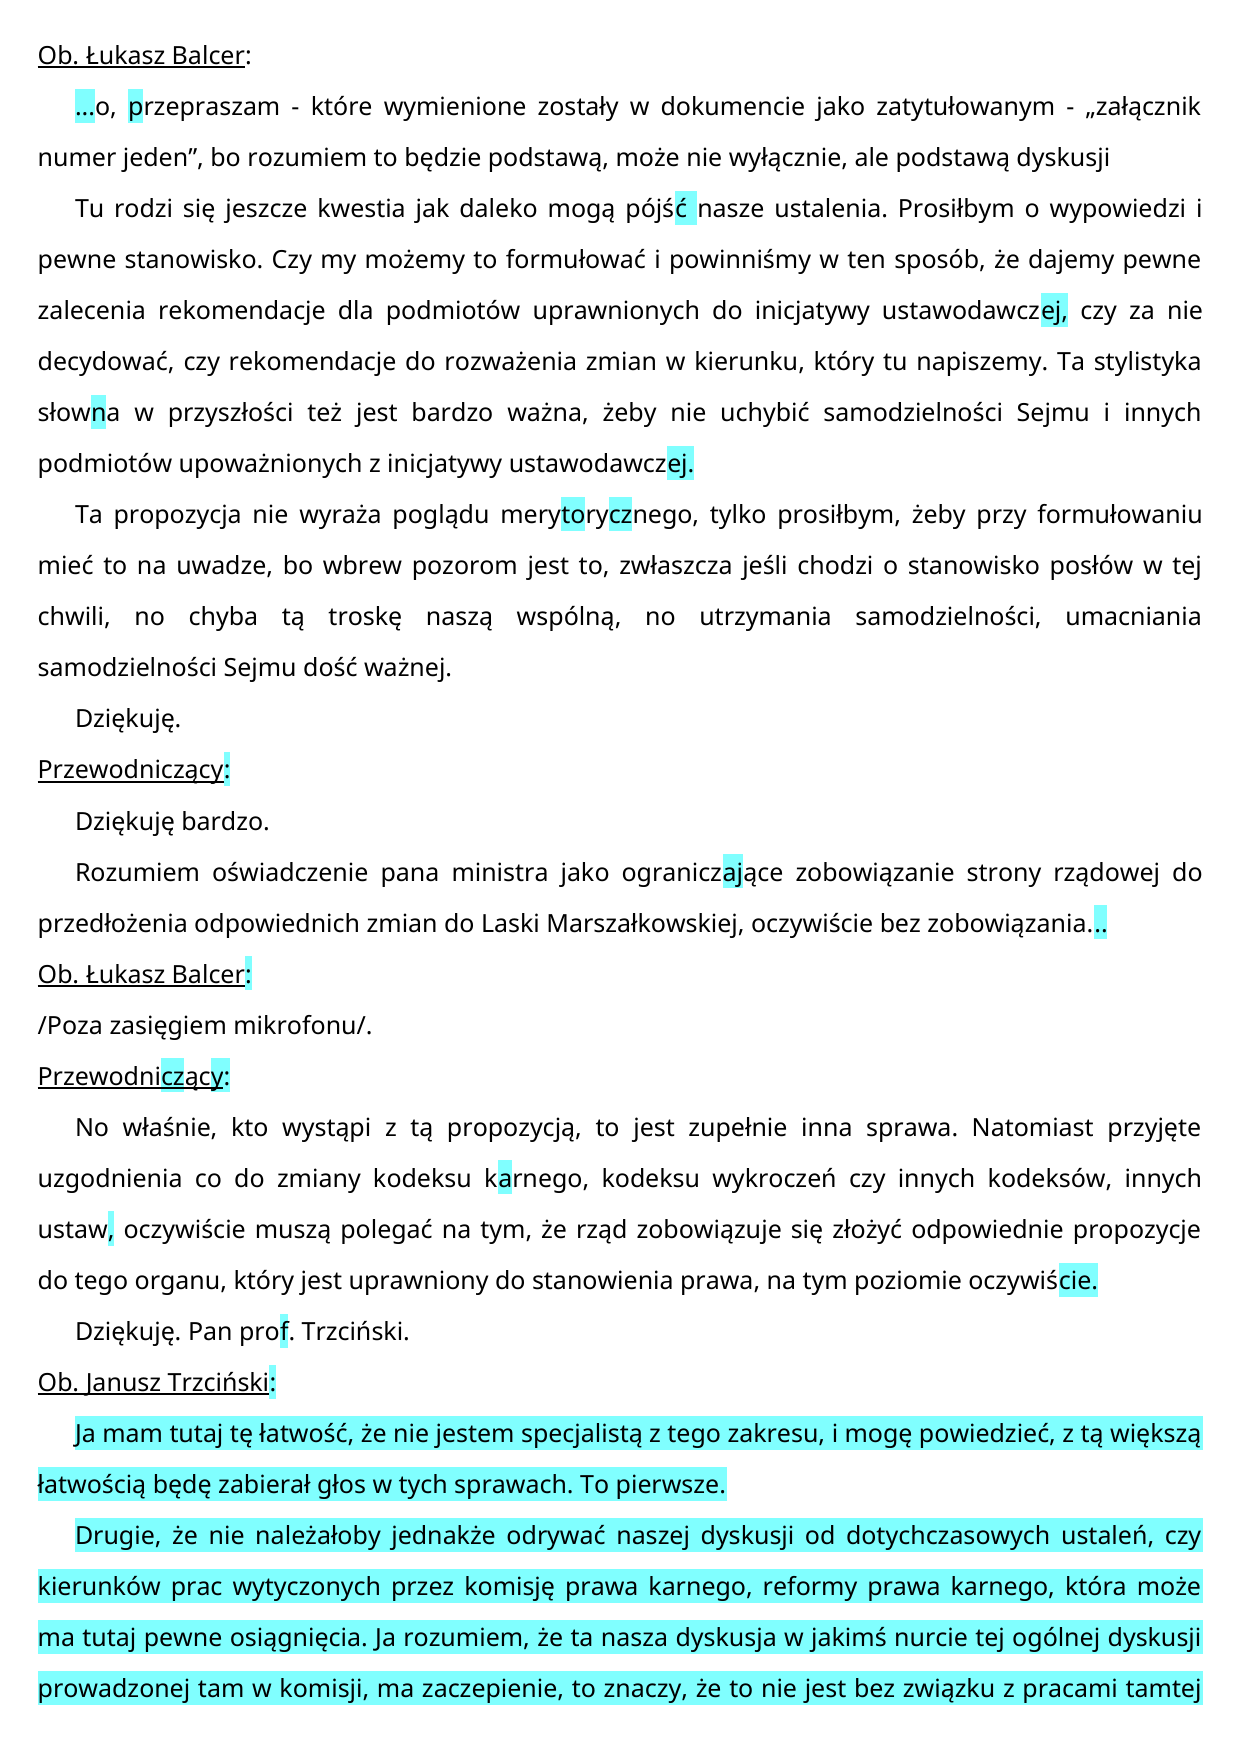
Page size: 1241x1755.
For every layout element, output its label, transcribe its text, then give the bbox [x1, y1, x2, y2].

text Przewodniczący: [37, 1058, 1203, 1092]
text Rozumiem oświadczenie pana ministra jako ograniczające zobowiązanie strony rządowej do przedłożenia odpowiednich zmian do Laski Marszałkowskiej, oczywiście bez zobowiązania... [37, 854, 1203, 939]
text Ob. Łukasz Balcer: [37, 37, 1203, 72]
text Ob. Łukasz Balcer: [37, 956, 1203, 990]
text /Poza zasięgiem mikrofonu/. [37, 1007, 1203, 1041]
text Przewodniczący: [37, 752, 1203, 786]
text ...o, przepraszam - które wymienione zostały w dokumencie jako zatytułowanym - „załącznik numer jeden”, bo rozumiem to będzie podstawą, może nie wyłącznie, ale podstawą dyskusji [37, 88, 1203, 174]
text Ob. Janusz Trzciński: [37, 1364, 1203, 1399]
text Ja mam tutaj tę łatwość, że nie jestem specjalistą z tego zakresu, i mogę powiedzieć, z tą większą łatwością będę zabierał głos w tych sprawach. To pierwsze. [37, 1416, 1203, 1501]
text Ta propozycja nie wyraża poglądu merytorycznego, tylko prosiłbym, żeby przy formułowaniu mieć to na uwadze, bo wbrew pozorom jest to, zwłaszcza jeśli chodzi o stanowisko posłów w tej chwili, no chyba tą troskę naszą wspólną, no utrzymania samodzielności, umacniania samodzielności Sejmu dość ważnej. [37, 497, 1203, 684]
text No właśnie, kto wystąpi z tą propozycją, to jest zupełnie inna sprawa. Natomiast przyjęte uzgodnienia co do zmiany kodeksu karnego, kodeksu wykroczeń czy innych kodeksów, innych ustaw, oczywiście muszą polegać na tym, że rząd zobowiązuje się złożyć odpowiednie propozycje do tego organu, który jest uprawniony do stanowienia prawa, na tym poziomie oczywiście. [37, 1109, 1203, 1297]
text Dziękuję. [37, 701, 1203, 735]
text Tu rodzi się jeszcze kwestia jak daleko mogą pójść nasze ustalenia. Prosiłbym o wypowiedzi i pewne stanowisko. Czy my możemy to formułować i powinniśmy w ten sposób, że dajemy pewne zalecenia rekomendacje dla podmiotów uprawnionych do inicjatywy ustawodawczej, czy za nie decydować, czy rekomendacje do rozważenia zmian w kierunku, który tu napiszemy. Ta stylistyka słowna w przyszłości też jest bardzo ważna, żeby nie uchybić samodzielności Sejmu i innych podmiotów upoważnionych z inicjatywy ustawodawczej. [37, 191, 1203, 480]
text Drugie, że nie należałoby jednakże odrywać naszej dyskusji od dotychczasowych ustaleń, czy kierunków prac wytyczonych przez komisję prawa karnego, reformy prawa karnego, która może ma tutaj pewne osiągnięcia. Ja rozumiem, że ta nasza dyskusja w jakimś nurcie tej ogólnej dyskusji prowadzonej tam w komisji, ma zaczepienie, to znaczy, że to nie jest bez związku z pracami tamtej [37, 1518, 1203, 1705]
text Dziękuję. Pan prof. Trzciński. [37, 1313, 1203, 1348]
text Dziękuję bardzo. [37, 803, 1203, 837]
